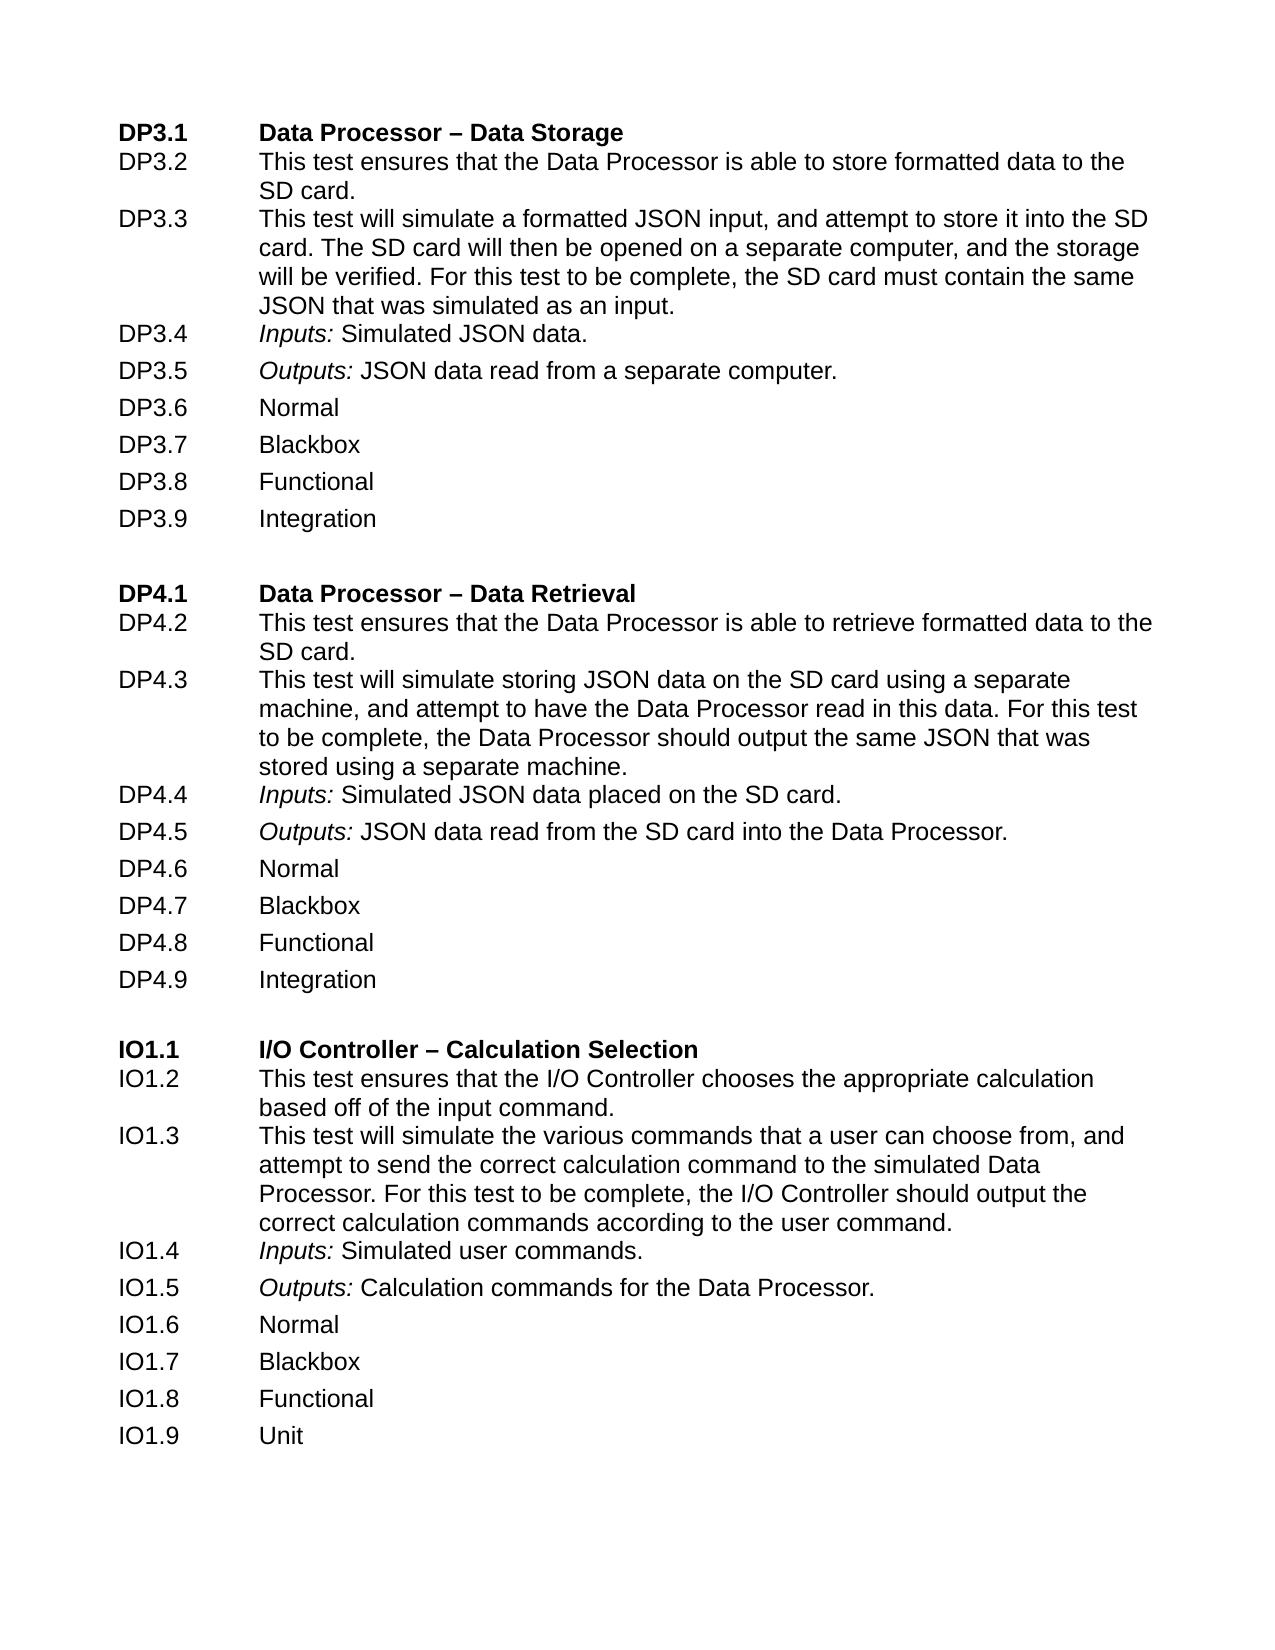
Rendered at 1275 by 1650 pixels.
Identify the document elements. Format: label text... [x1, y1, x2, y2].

table_cell This test ensures that the I/O Controller chooses the appropriate calculation based off of the input command. [259, 1064, 1157, 1121]
table_cell IO1.7 [118, 1347, 259, 1384]
table_cell DP3.8 [118, 467, 259, 504]
table_cell IO1.2 [118, 1064, 259, 1121]
table_cell IO1.5 [118, 1273, 259, 1310]
table_header DP4.1 [118, 579, 259, 608]
table_cell DP4.3 [118, 665, 259, 780]
table_cell DP4.6 [118, 854, 259, 891]
table_header I/O Controller – Calculation Selection [259, 1035, 1157, 1064]
table_cell Functional [259, 928, 1157, 965]
table_header Data Processor – Data Retrieval [259, 579, 1157, 608]
table_cell DP4.4 [118, 780, 259, 817]
table_cell DP4.9 [118, 965, 259, 1002]
table_cell DP3.7 [118, 430, 259, 467]
table_cell IO1.6 [118, 1310, 259, 1347]
table_header IO1.1 [118, 1035, 259, 1064]
table_cell DP4.7 [118, 891, 259, 928]
table_cell Outputs: Calculation commands for the Data Processor. [259, 1273, 1157, 1310]
table_cell This test will simulate storing JSON data on the SD card using a separate machine, and attempt to have the Data Processor read in this data. For this test to be complete, the Data Processor should output the same JSON that was stored using a separate machine. [259, 665, 1157, 780]
table_cell DP3.3 [118, 204, 259, 319]
table_cell IO1.9 [118, 1421, 259, 1458]
table_cell Blackbox [259, 430, 1157, 467]
table_cell IO1.3 [118, 1121, 259, 1236]
table_cell DP3.6 [118, 393, 259, 430]
table_cell This test will simulate the various commands that a user can choose from, and attempt to send the correct calculation command to the simulated Data Processor. For this test to be complete, the I/O Controller should output the correct calculation commands according to the user command. [259, 1121, 1157, 1236]
table_cell DP4.5 [118, 817, 259, 854]
table_header Data Processor – Data Storage [259, 118, 1157, 147]
table_cell Integration [259, 504, 1157, 541]
table_cell Inputs: Simulated JSON data placed on the SD card. [259, 780, 1157, 817]
table_cell IO1.4 [118, 1236, 259, 1273]
table_cell Functional [259, 1384, 1157, 1421]
table_cell DP3.9 [118, 504, 259, 541]
table_cell Unit [259, 1421, 1157, 1458]
table_cell DP3.2 [118, 147, 259, 204]
table_cell DP3.5 [118, 356, 259, 393]
table_cell DP4.8 [118, 928, 259, 965]
table_cell This test will simulate a formatted JSON input, and attempt to store it into the SD card. The SD card will then be opened on a separate computer, and the storage will be verified. For this test to be complete, the SD card must contain the same JSON that was simulated as an input. [259, 204, 1157, 319]
table_cell Outputs: JSON data read from a separate computer. [259, 356, 1157, 393]
table_cell DP3.4 [118, 319, 259, 356]
table_cell Normal [259, 1310, 1157, 1347]
table_cell Blackbox [259, 1347, 1157, 1384]
table_cell This test ensures that the Data Processor is able to retrieve formatted data to the SD card. [259, 608, 1157, 665]
table_cell Blackbox [259, 891, 1157, 928]
table_cell Integration [259, 965, 1157, 1002]
table_cell IO1.8 [118, 1384, 259, 1421]
table_cell Inputs: Simulated user commands. [259, 1236, 1157, 1273]
table_cell Normal [259, 393, 1157, 430]
table_cell Normal [259, 854, 1157, 891]
table_header DP3.1 [118, 118, 259, 147]
table_cell This test ensures that the Data Processor is able to store formatted data to the SD card. [259, 147, 1157, 204]
table_cell Functional [259, 467, 1157, 504]
table_cell DP4.2 [118, 608, 259, 665]
table_cell Inputs: Simulated JSON data. [259, 319, 1157, 356]
table_cell Outputs: JSON data read from the SD card into the Data Processor. [259, 817, 1157, 854]
